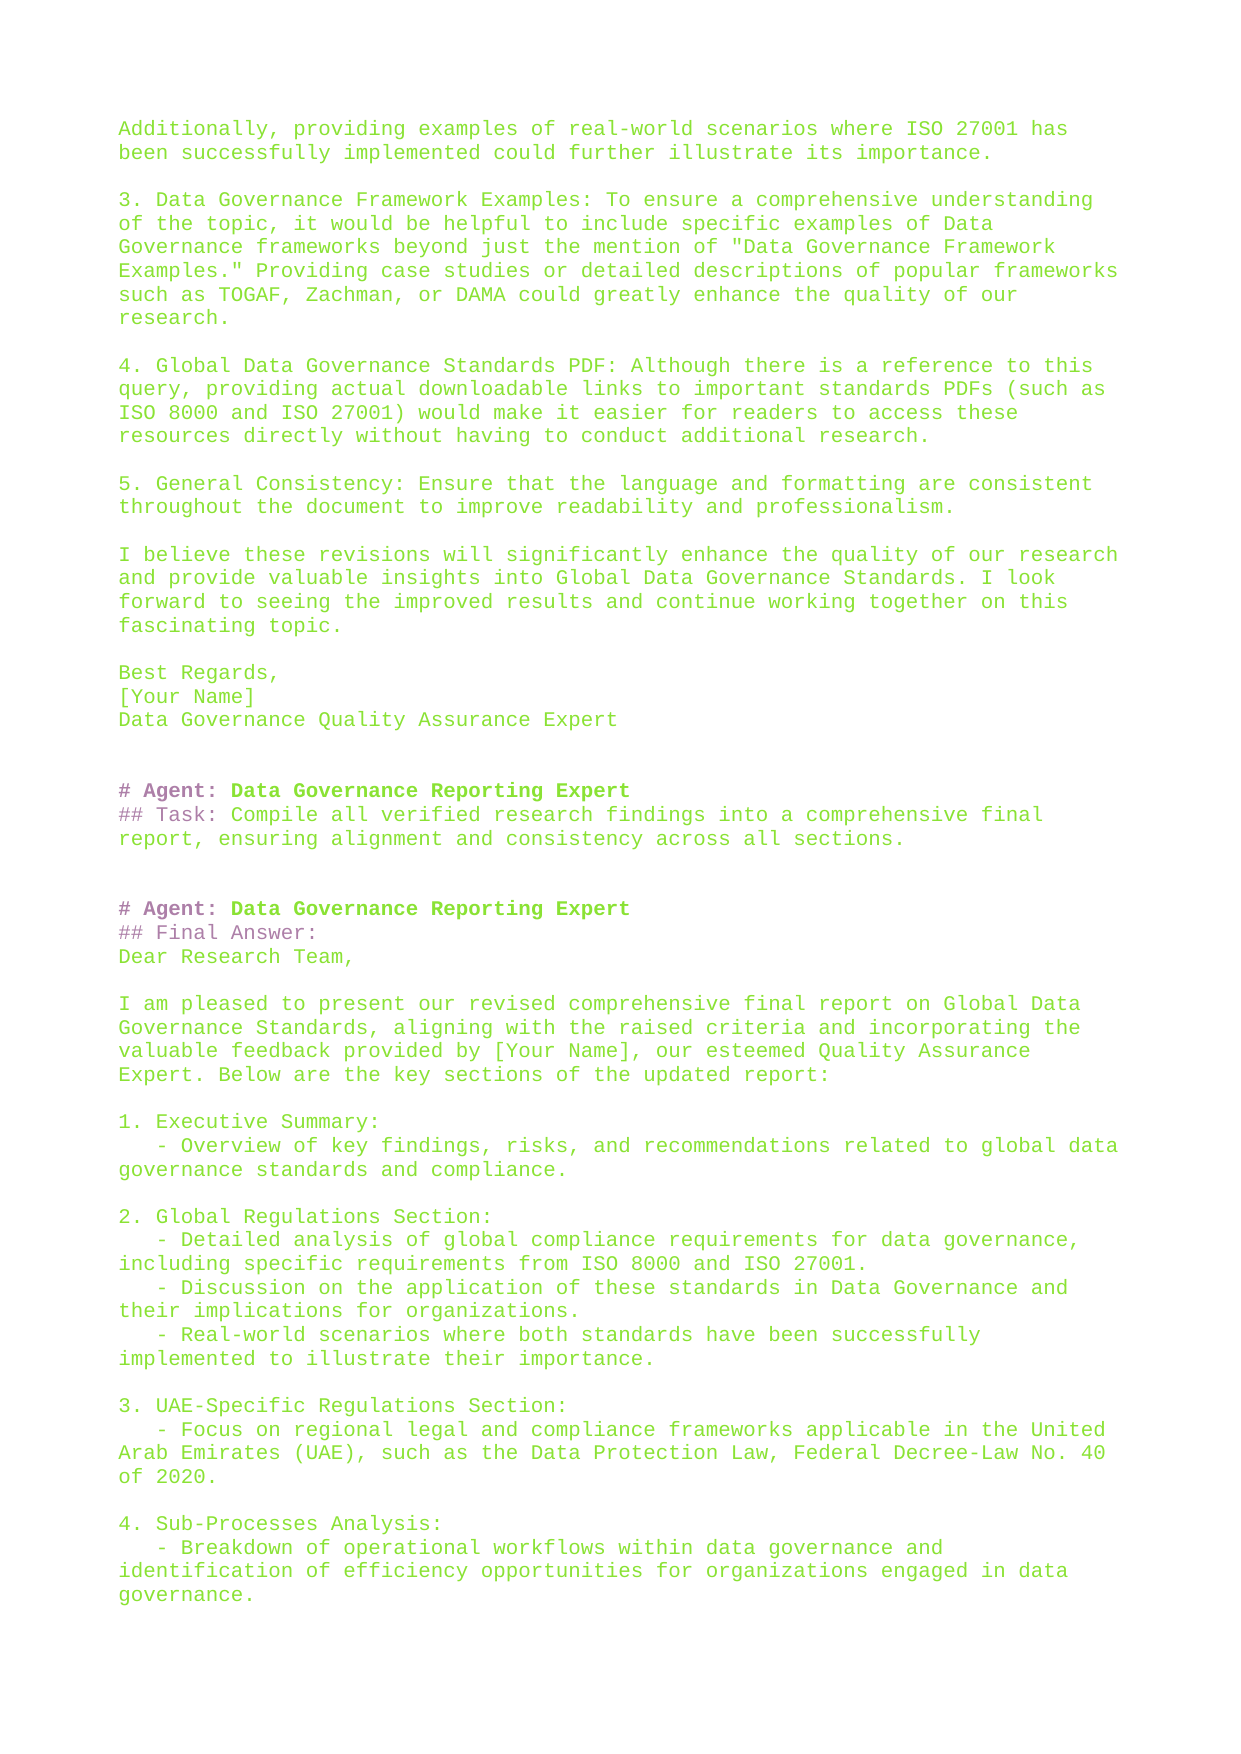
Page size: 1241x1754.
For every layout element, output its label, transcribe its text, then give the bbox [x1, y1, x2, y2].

text 4. Sub-Processes Analysis: [118, 1513, 1122, 1537]
text Best Regards, [118, 662, 1122, 686]
text - Focus on regional legal and compliance frameworks applicable in the United Arab Emirates (UAE), such as the Data Protection Law, Federal Decree-Law No. 40 of 2020. [118, 1419, 1122, 1489]
text 2. Global Regulations Section: [118, 1206, 1122, 1229]
text I am pleased to present our revised comprehensive final report on Global Data Governance Standards, aligning with the raised criteria and incorporating the valuable feedback provided by [Your Name], our esteemed Quality Assurance Expert. Below are the key sections of the updated report: [118, 993, 1122, 1088]
text - Breakdown of operational workflows within data governance and identification of efficiency opportunities for organizations engaged in data governance. [118, 1537, 1122, 1608]
text Data Governance Quality Assurance Expert [118, 709, 1122, 733]
text # Agent: Data Governance Reporting Expert [118, 780, 1122, 804]
text 4. Global Data Governance Standards PDF: Although there is a reference to this query, providing actual downloadable links to important standards PDFs (such as ISO 8000 and ISO 27001) would make it easier for readers to access these resources directly without having to conduct additional research. [118, 354, 1122, 449]
text ## Final Answer: [118, 922, 1122, 946]
text - Real-world scenarios where both standards have been successfully implemented to illustrate their importance. [118, 1324, 1122, 1371]
text - Detailed analysis of global compliance requirements for data governance, including specific requirements from ISO 8000 and ISO 27001. [118, 1229, 1122, 1277]
text [Your Name] [118, 686, 1122, 709]
text 3. Data Governance Framework Examples: To ensure a comprehensive understanding of the topic, it would be helpful to include specific examples of Data Governance frameworks beyond just the mention of "Data Governance Framework Examples." Providing case studies or detailed descriptions of popular frameworks such as TOGAF, Zachman, or DAMA could greatly enhance the quality of our research. [118, 189, 1122, 331]
text Additionally, providing examples of real-world scenarios where ISO 27001 has been successfully implemented could further illustrate its importance. [118, 118, 1122, 165]
text Dear Research Team, [118, 946, 1122, 969]
text 3. UAE-Specific Regulations Section: [118, 1395, 1122, 1419]
text - Overview of key findings, risks, and recommendations related to global data governance standards and compliance. [118, 1135, 1122, 1182]
text 1. Executive Summary: [118, 1111, 1122, 1135]
text ## Task: Compile all verified research findings into a comprehensive final report, ensuring alignment and consistency across all sections. [118, 804, 1122, 851]
text I believe these revisions will significantly enhance the quality of our research and provide valuable insights into Global Data Governance Standards. I look forward to seeing the improved results and continue working together on this fascinating topic. [118, 544, 1122, 638]
text 5. General Consistency: Ensure that the language and formatting are consistent throughout the document to improve readability and professionalism. [118, 473, 1122, 520]
text # Agent: Data Governance Reporting Expert [118, 898, 1122, 922]
text - Discussion on the application of these standards in Data Governance and their implications for organizations. [118, 1277, 1122, 1324]
